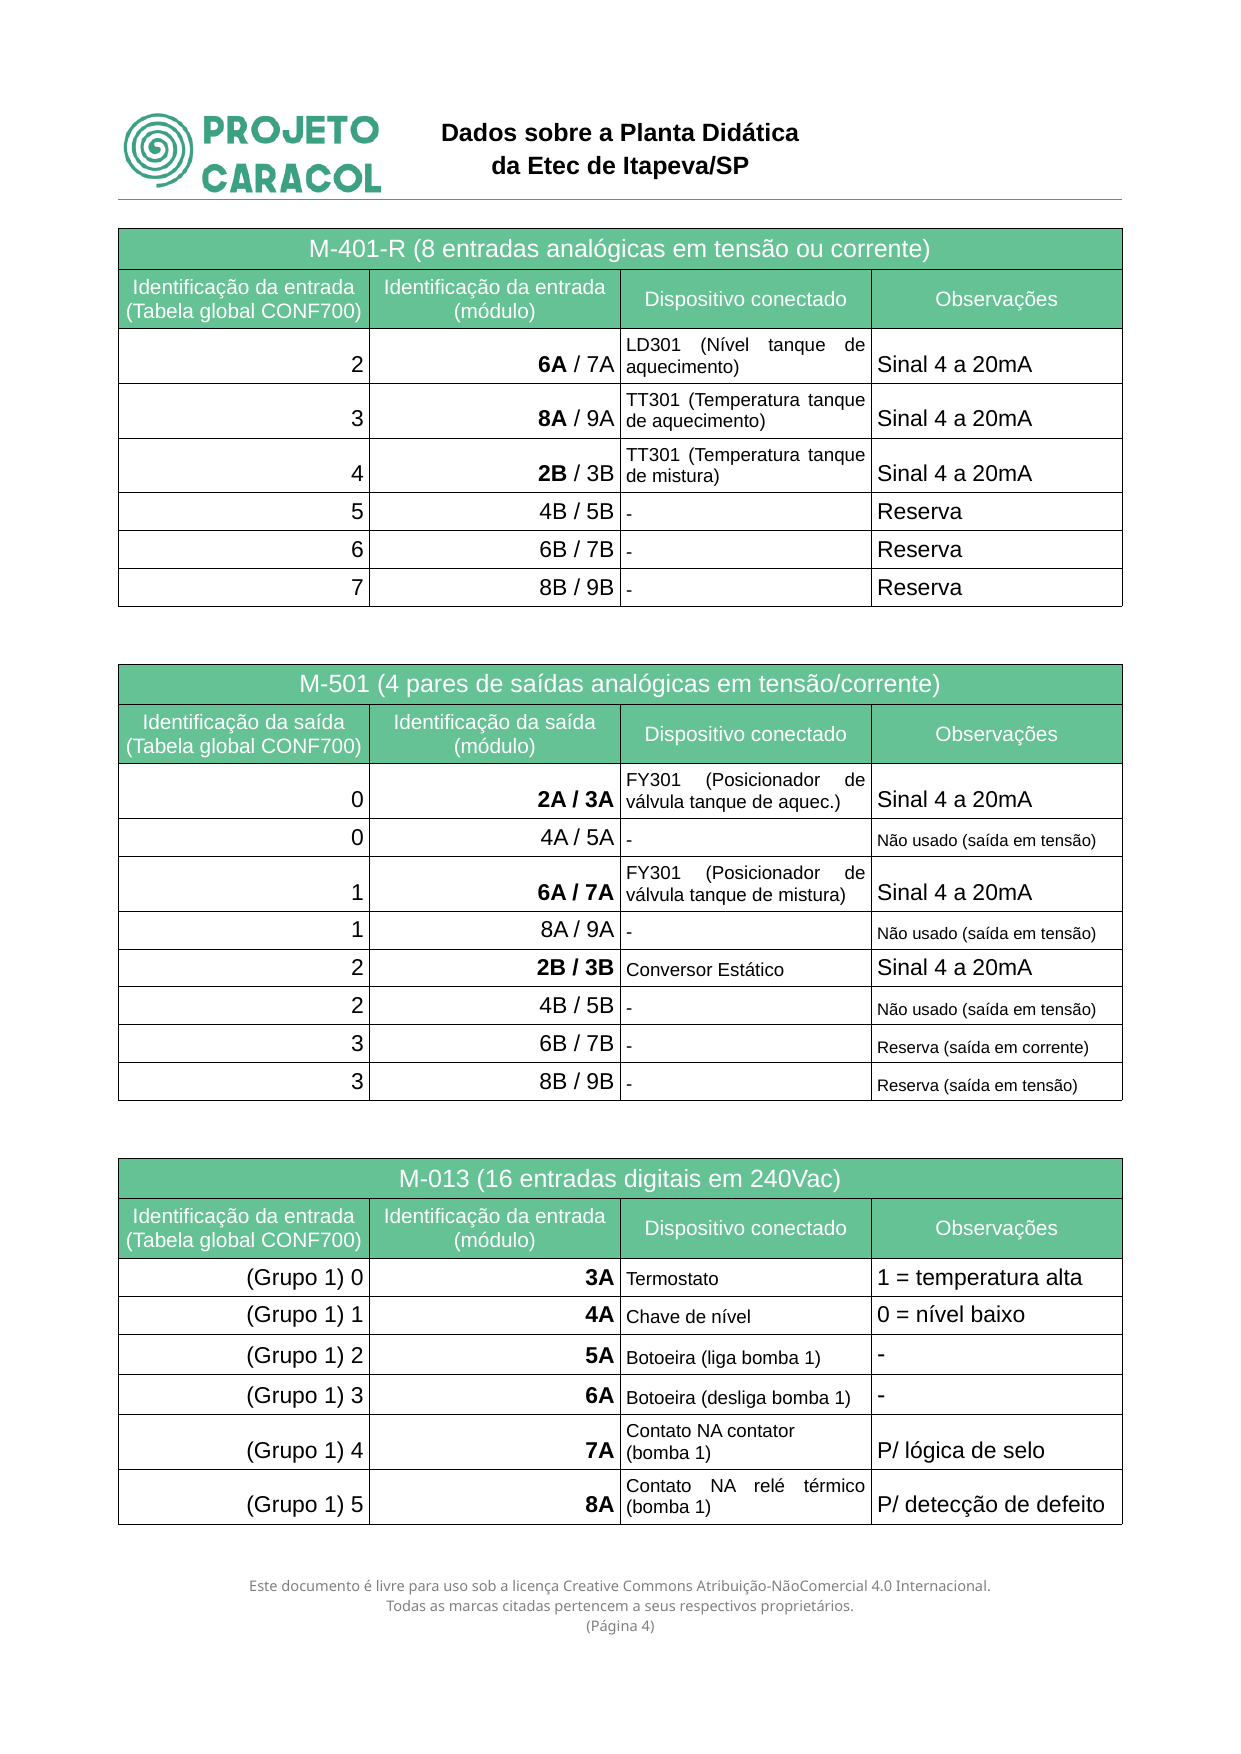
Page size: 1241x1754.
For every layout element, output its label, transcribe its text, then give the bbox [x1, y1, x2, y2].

table_cell 1 = temperatura alta [872, 1259, 1122, 1296]
table_cell Observações [872, 1199, 1122, 1258]
table_cell 6 [119, 531, 369, 568]
table_cell 0 [119, 819, 369, 856]
table_cell Sinal 4 a 20mA [872, 764, 1122, 818]
table_cell Não usado (saída em tensão) [872, 819, 1122, 856]
table_cell - [621, 819, 871, 856]
table_cell Sinal 4 a 20mA [872, 950, 1122, 986]
table_cell 8B / 9B [370, 569, 620, 606]
table_cell Observações [872, 270, 1122, 328]
table_cell 3 [119, 384, 369, 437]
table_cell FY301 (Posicionador de válvula tanque de mistura) [621, 857, 871, 911]
table_cell (Grupo 1) 0 [119, 1259, 369, 1296]
table_cell TT301 (Temperatura tanque de mistura) [621, 439, 871, 492]
table_cell Botoeira (desliga bomba 1) [621, 1375, 871, 1414]
table_cell 0 [119, 764, 369, 818]
table_cell Não usado (saída em tensão) [872, 912, 1122, 948]
table_cell 6A / 7A [370, 857, 620, 911]
table_cell 6A / 7A [370, 329, 620, 383]
table_cell Botoeira (liga bomba 1) [621, 1335, 871, 1374]
table_cell Identificação da entrada (Tabela global CONF700) [119, 270, 369, 328]
table_cell - [621, 912, 871, 948]
table_cell 5A [370, 1335, 620, 1374]
table_cell Identificação da entrada (Tabela global CONF700) [119, 1199, 369, 1258]
table_header M-501 (4 pares de saídas analógicas em tensão/corrente) [119, 665, 1122, 704]
table_cell 1 [119, 912, 369, 948]
table_cell - [621, 1063, 871, 1100]
table_cell - [872, 1335, 1122, 1374]
table_cell - [621, 1025, 871, 1062]
table_cell (Grupo 1) 1 [119, 1297, 369, 1333]
table_cell 6A [370, 1375, 620, 1414]
table_cell 2A / 3A [370, 764, 620, 818]
table_cell 2 [119, 987, 369, 1024]
table_cell Identificação da entrada (módulo) [370, 270, 620, 328]
table_cell 3 [119, 1025, 369, 1062]
table_cell 2 [119, 950, 369, 986]
table_cell 8A / 9A [370, 384, 620, 437]
table_cell - [621, 493, 871, 530]
table_cell TT301 (Temperatura tanque de aquecimento) [621, 384, 871, 437]
table_cell 8B / 9B [370, 1063, 620, 1100]
table_cell Sinal 4 a 20mA [872, 384, 1122, 437]
table_cell Reserva (saída em corrente) [872, 1025, 1122, 1062]
table_cell Reserva (saída em tensão) [872, 1063, 1122, 1100]
table_cell 8A / 9A [370, 912, 620, 948]
table_cell P/ detecção de defeito [872, 1470, 1122, 1523]
table_header M-013 (16 entradas digitais em 240Vac) [119, 1159, 1122, 1198]
table_cell Reserva [872, 493, 1122, 530]
table_cell - [621, 987, 871, 1024]
table_cell (Grupo 1) 4 [119, 1415, 369, 1469]
table_cell 4 [119, 439, 369, 492]
table_cell Chave de nível [621, 1297, 871, 1333]
table_cell Identificação da saída (módulo) [370, 705, 620, 763]
table_cell 4B / 5B [370, 987, 620, 1024]
table_cell Dispositivo conectado [621, 270, 871, 328]
table_cell 1 [119, 857, 369, 911]
table_cell 3 [119, 1063, 369, 1100]
table_cell 7A [370, 1415, 620, 1469]
table_cell P/ lógica de selo [872, 1415, 1122, 1469]
table_cell 4A [370, 1297, 620, 1333]
table_cell Dispositivo conectado [621, 705, 871, 763]
table_cell Contato NA contator (bomba 1) [621, 1415, 871, 1469]
picture [118, 109, 387, 196]
table_cell Identificação da entrada (módulo) [370, 1199, 620, 1258]
table_cell (Grupo 1) 2 [119, 1335, 369, 1374]
table_cell 5 [119, 493, 369, 530]
table_cell Conversor Estático [621, 950, 871, 986]
table_header M-401-R (8 entradas analógicas em tensão ou corrente) [119, 229, 1122, 269]
table_cell 0 = nível baixo [872, 1297, 1122, 1333]
table_cell 2B / 3B [370, 439, 620, 492]
table_cell - [621, 569, 871, 606]
table_cell Identificação da saída (Tabela global CONF700) [119, 705, 369, 763]
table_cell Contato NA relé térmico (bomba 1) [621, 1470, 871, 1523]
table_cell Reserva [872, 531, 1122, 568]
table_cell Sinal 4 a 20mA [872, 439, 1122, 492]
table_cell 4B / 5B [370, 493, 620, 530]
table_cell 4A / 5A [370, 819, 620, 856]
table_cell (Grupo 1) 3 [119, 1375, 369, 1414]
table_cell - [621, 531, 871, 568]
table_cell 8A [370, 1470, 620, 1523]
table_cell 7 [119, 569, 369, 606]
table_cell Termostato [621, 1259, 871, 1296]
table_cell 6B / 7B [370, 531, 620, 568]
table_cell (Grupo 1) 5 [119, 1470, 369, 1523]
table_cell 6B / 7B [370, 1025, 620, 1062]
table_cell LD301 (Nível tanque de aquecimento) [621, 329, 871, 383]
table_cell 3A [370, 1259, 620, 1296]
table_cell 2B / 3B [370, 950, 620, 986]
table_cell Não usado (saída em tensão) [872, 987, 1122, 1024]
table_cell 2 [119, 329, 369, 383]
table_cell Sinal 4 a 20mA [872, 329, 1122, 383]
table_cell Reserva [872, 569, 1122, 606]
table_cell Dispositivo conectado [621, 1199, 871, 1258]
table_cell - [872, 1375, 1122, 1414]
table_cell FY301 (Posicionador de válvula tanque de aquec.) [621, 764, 871, 818]
table_cell Observações [872, 705, 1122, 763]
table_cell Sinal 4 a 20mA [872, 857, 1122, 911]
